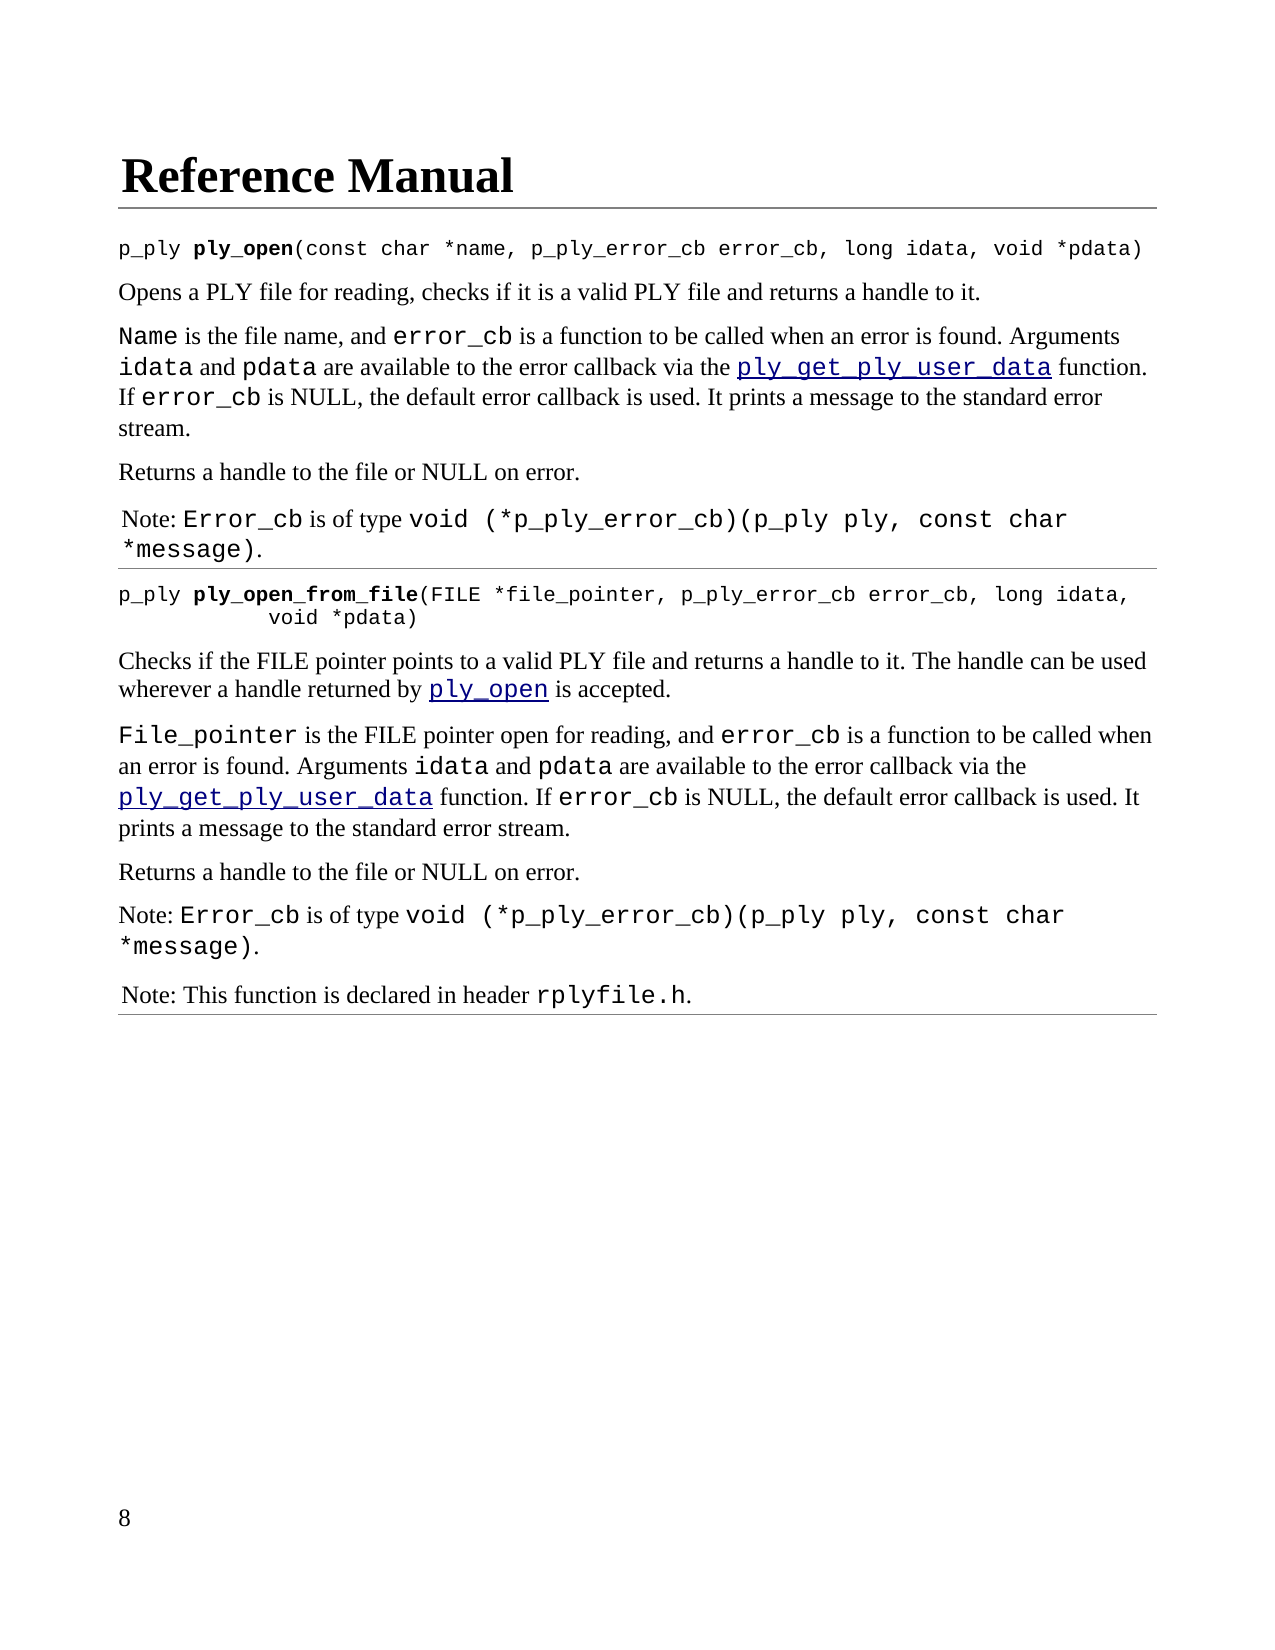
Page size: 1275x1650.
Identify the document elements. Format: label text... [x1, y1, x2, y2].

text Opens a PLY file for reading, checks if it is a valid PLY file and returns a handle to it. [118, 277, 1157, 306]
text Returns a handle to the file or NULL on error. [118, 457, 1157, 486]
text Checks if the FILE pointer points to a valid PLY file and returns a handle to it. The handle can be used wherever a handle returned by ply_open is accepted. [118, 646, 1157, 705]
text Note: This function is declared in header rplyfile.h. [118, 977, 1157, 1014]
text Name is the file name, and error_cb is a function to be called when an error is found. Arguments idata and pdata are available to the error callback via the ply_get_ply_user_data function. If error_cb is NULL, the default error callback is used. It prints a message to the standard error stream. [118, 321, 1157, 442]
subtitle Reference Manual [118, 143, 1157, 207]
text Note: Error_cb is of type void (*p_ply_error_cb)(p_ply ply, const char *message). [118, 501, 1157, 568]
text p_ply ply_open(const char *name, p_ply_error_cb error_cb, long idata, void *pdata) [118, 238, 1157, 262]
text File_pointer is the FILE pointer open for reading, and error_cb is a function to be called when an error is found. Arguments idata and pdata are available to the error callback via the ply_get_ply_user_data function. If error_cb is NULL, the default error callback is used. It prints a message to the standard error stream. [118, 720, 1157, 842]
text Returns a handle to the file or NULL on error. [118, 857, 1157, 885]
text p_ply ply_open_from_file(FILE *file_pointer, p_ply_error_cb error_cb, long idata, void *pdata) [118, 583, 1157, 631]
text Note: Error_cb is of type void (*p_ply_error_cb)(p_ply ply, const char *message). [118, 900, 1157, 962]
